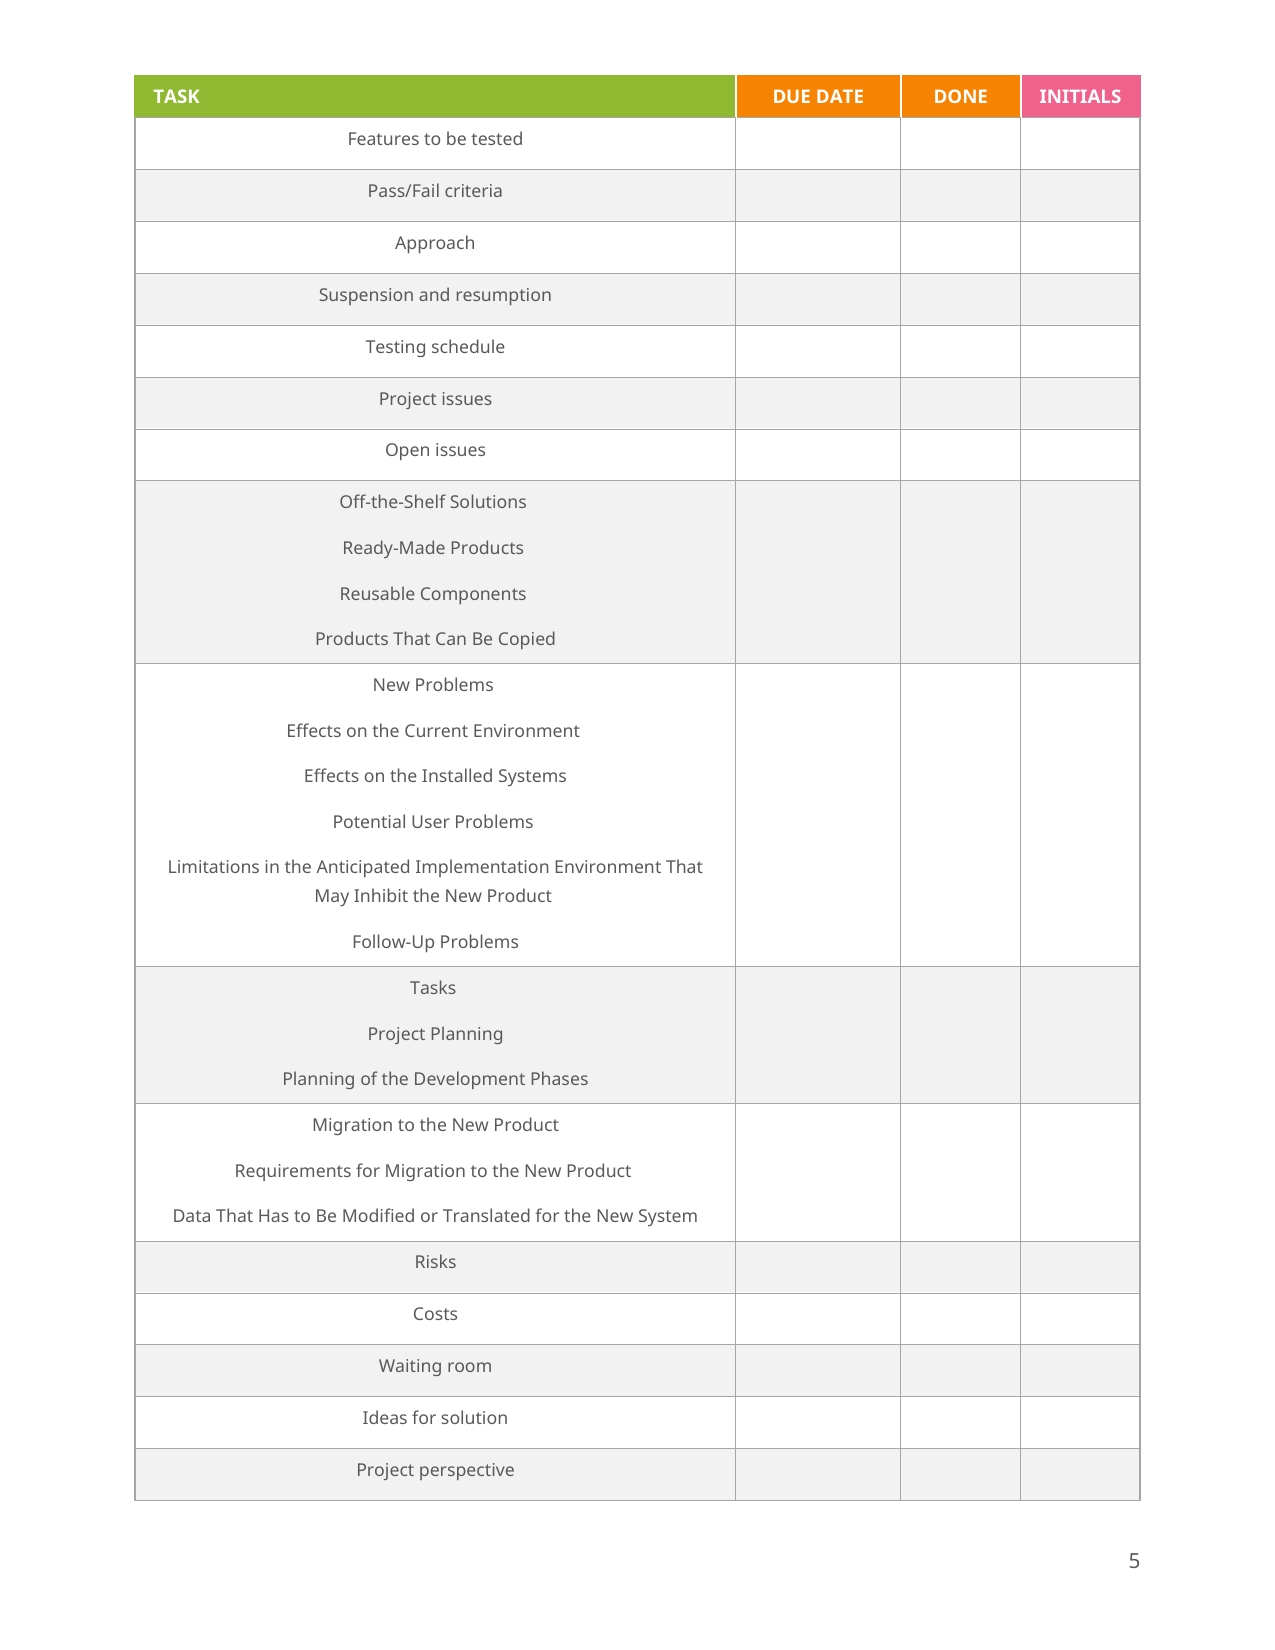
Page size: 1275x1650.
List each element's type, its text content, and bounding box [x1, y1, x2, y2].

table_cell Waiting room [136, 1345, 735, 1396]
table_cell [736, 1242, 900, 1292]
table_cell [1021, 430, 1139, 480]
table_cell [901, 118, 1020, 169]
table_cell Costs [136, 1294, 735, 1344]
table_header Initials [1022, 75, 1139, 117]
table_cell Tasks Project Planning Planning of the Development Phases [136, 967, 735, 1103]
table_cell [1021, 1449, 1139, 1500]
table_cell [901, 378, 1020, 428]
table_cell [901, 222, 1020, 273]
table_header Done [902, 75, 1020, 117]
table_cell [736, 1294, 900, 1344]
table_cell Features to be tested [136, 118, 735, 169]
table_cell [1021, 222, 1139, 273]
table_cell [1021, 1242, 1139, 1292]
table_cell Risks [136, 1242, 735, 1292]
table_cell [736, 378, 900, 428]
table_cell Project issues [136, 378, 735, 428]
table_cell [901, 170, 1020, 221]
table_cell [736, 1397, 900, 1448]
table_cell [736, 664, 900, 966]
table_cell [1021, 378, 1139, 428]
table_cell [736, 967, 900, 1103]
table_cell Ideas for solution [136, 1397, 735, 1448]
table_cell [901, 1294, 1020, 1344]
table_cell [901, 1242, 1020, 1292]
table_cell New Problems Effects on the Current Environment Effects on the Installed Systems Potential User Problems Limitations in the Anticipated Implementation Environment That May Inhibit the New Product Follow-Up Problems [136, 664, 735, 966]
table_cell [901, 1104, 1020, 1241]
table_cell [901, 1345, 1020, 1396]
table_cell [736, 1449, 900, 1500]
table_cell [736, 1104, 900, 1241]
table_cell [736, 326, 900, 377]
table_cell [901, 664, 1020, 966]
table_cell [901, 1397, 1020, 1448]
table_cell [901, 967, 1020, 1103]
table_cell [901, 274, 1020, 325]
table_cell [736, 1345, 900, 1396]
table_cell [1021, 170, 1139, 221]
table_cell [1021, 326, 1139, 377]
table_cell [736, 430, 900, 480]
table_cell [736, 118, 900, 169]
table_cell [1021, 118, 1139, 169]
table_cell Suspension and resumption [136, 274, 735, 325]
table_cell [901, 326, 1020, 377]
table_cell [1021, 1104, 1139, 1241]
table_cell [1021, 274, 1139, 325]
table_cell Pass/Fail criteria [136, 170, 735, 221]
table_cell Off-the-Shelf Solutions Ready-Made Products Reusable Components Products That Can Be Copied [136, 481, 735, 663]
table_cell [1021, 481, 1139, 663]
table_cell Testing schedule [136, 326, 735, 377]
table_header Due Date [737, 75, 900, 117]
table_cell [901, 481, 1020, 663]
table_cell [901, 1449, 1020, 1500]
table_cell Open issues [136, 430, 735, 480]
table_cell [901, 430, 1020, 480]
table_cell [1021, 664, 1139, 966]
table_cell [736, 222, 900, 273]
table_cell Project perspective [136, 1449, 735, 1500]
table_cell [736, 481, 900, 663]
table_cell Migration to the New Product Requirements for Migration to the New Product Data That Has to Be Modified or Translated for the New System [136, 1104, 735, 1241]
table_cell [1021, 1294, 1139, 1344]
table_cell [1021, 967, 1139, 1103]
table_cell [1021, 1345, 1139, 1396]
table_cell [736, 170, 900, 221]
table_cell Approach [136, 222, 735, 273]
table_cell [736, 274, 900, 325]
table_cell [1021, 1397, 1139, 1448]
table_header Task [136, 75, 735, 117]
